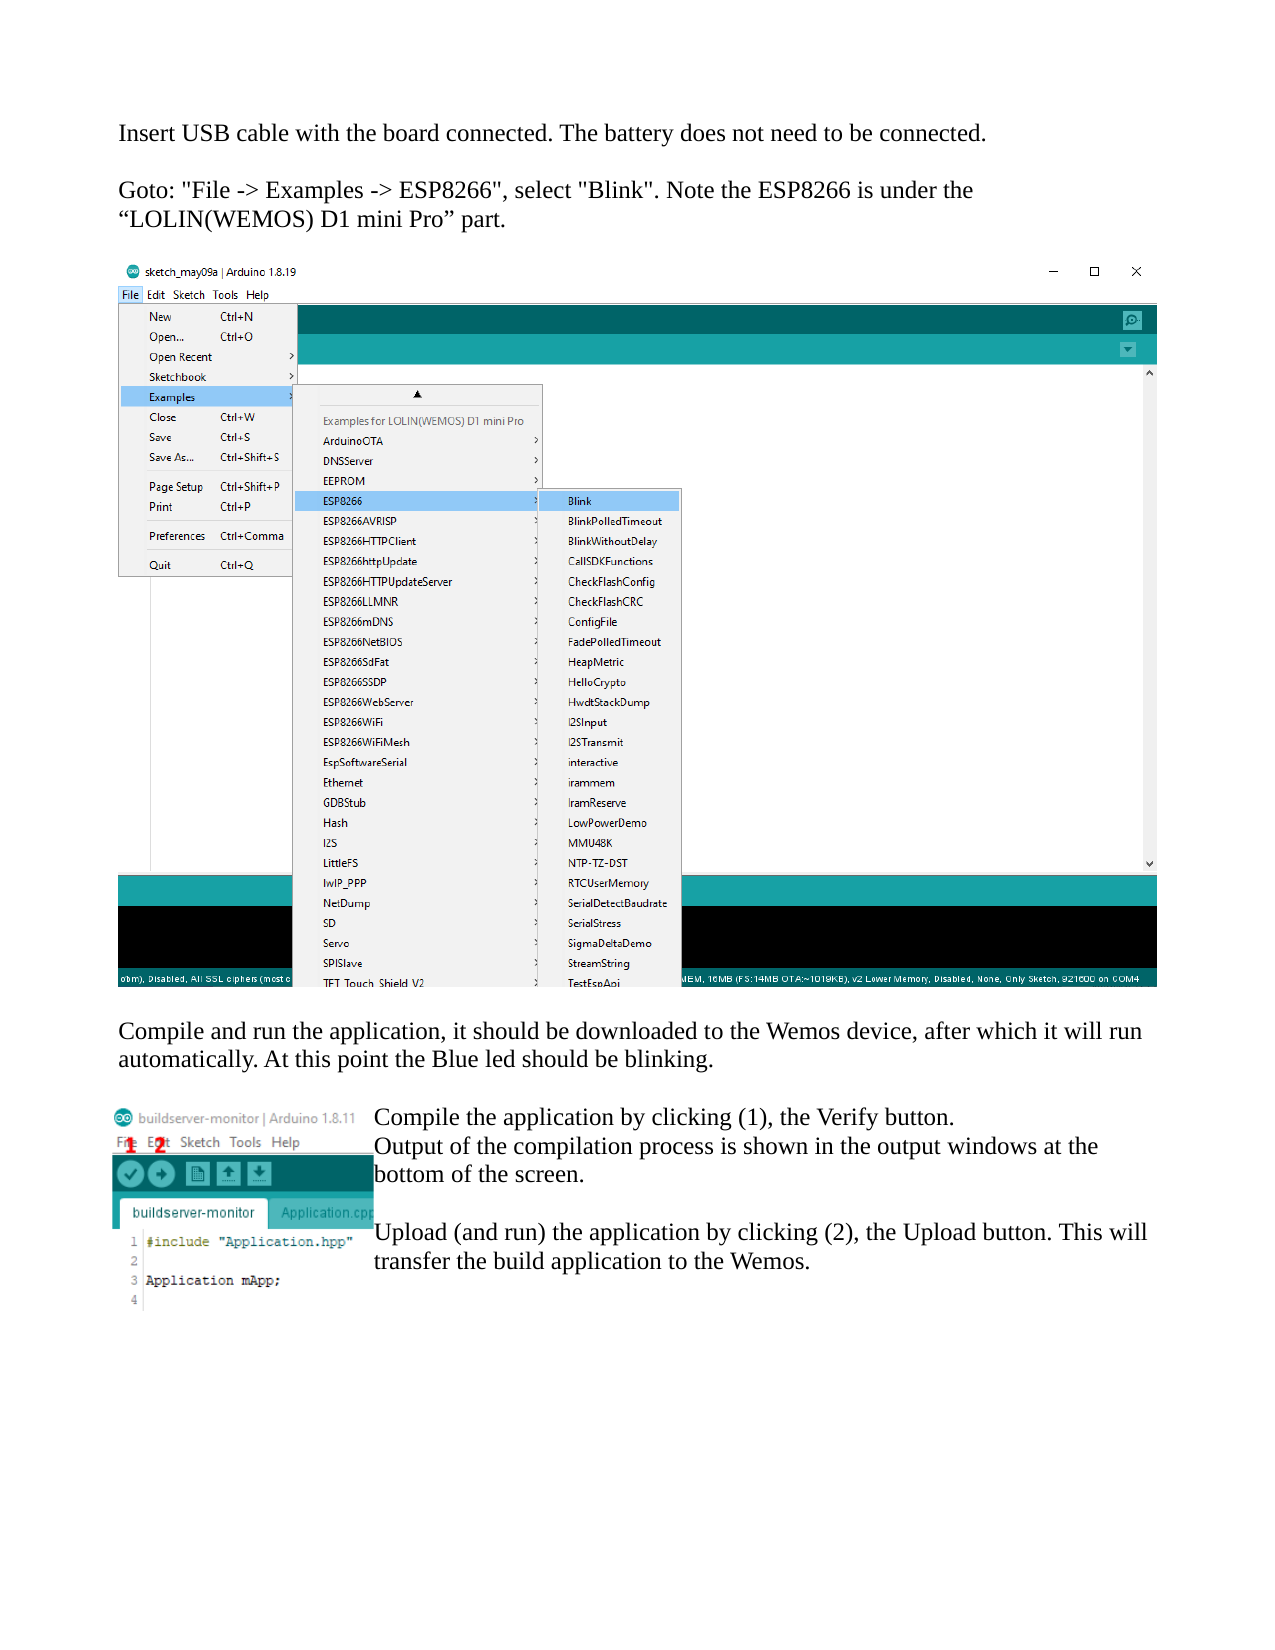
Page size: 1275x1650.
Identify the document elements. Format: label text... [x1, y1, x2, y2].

text Upload (and run) the application by clicking (2), the Upload button. This will transfer the build application to the Wemos. [374, 1217, 1157, 1274]
picture [112, 1105, 374, 1311]
picture [118, 259, 1157, 987]
text Compile and run the application, it should be downloaded to the Wemos device, after which it will run automatically. At this point the Blue led should be blinking. [118, 1016, 1157, 1073]
text Goto: "File -> Examples -> ESP8266", select "Blink". Note the ESP8266 is under the “LOLIN(WEMOS) D1 mini Pro” part. [118, 176, 1157, 233]
text Insert USB cable with the board connected. The battery does not need to be connected. [118, 118, 1157, 147]
text Compile the application by clicking (1), the Verify button. [118, 1102, 1157, 1131]
text Output of the compilation process is shown in the output windows at the bottom of the screen. [374, 1131, 1157, 1188]
